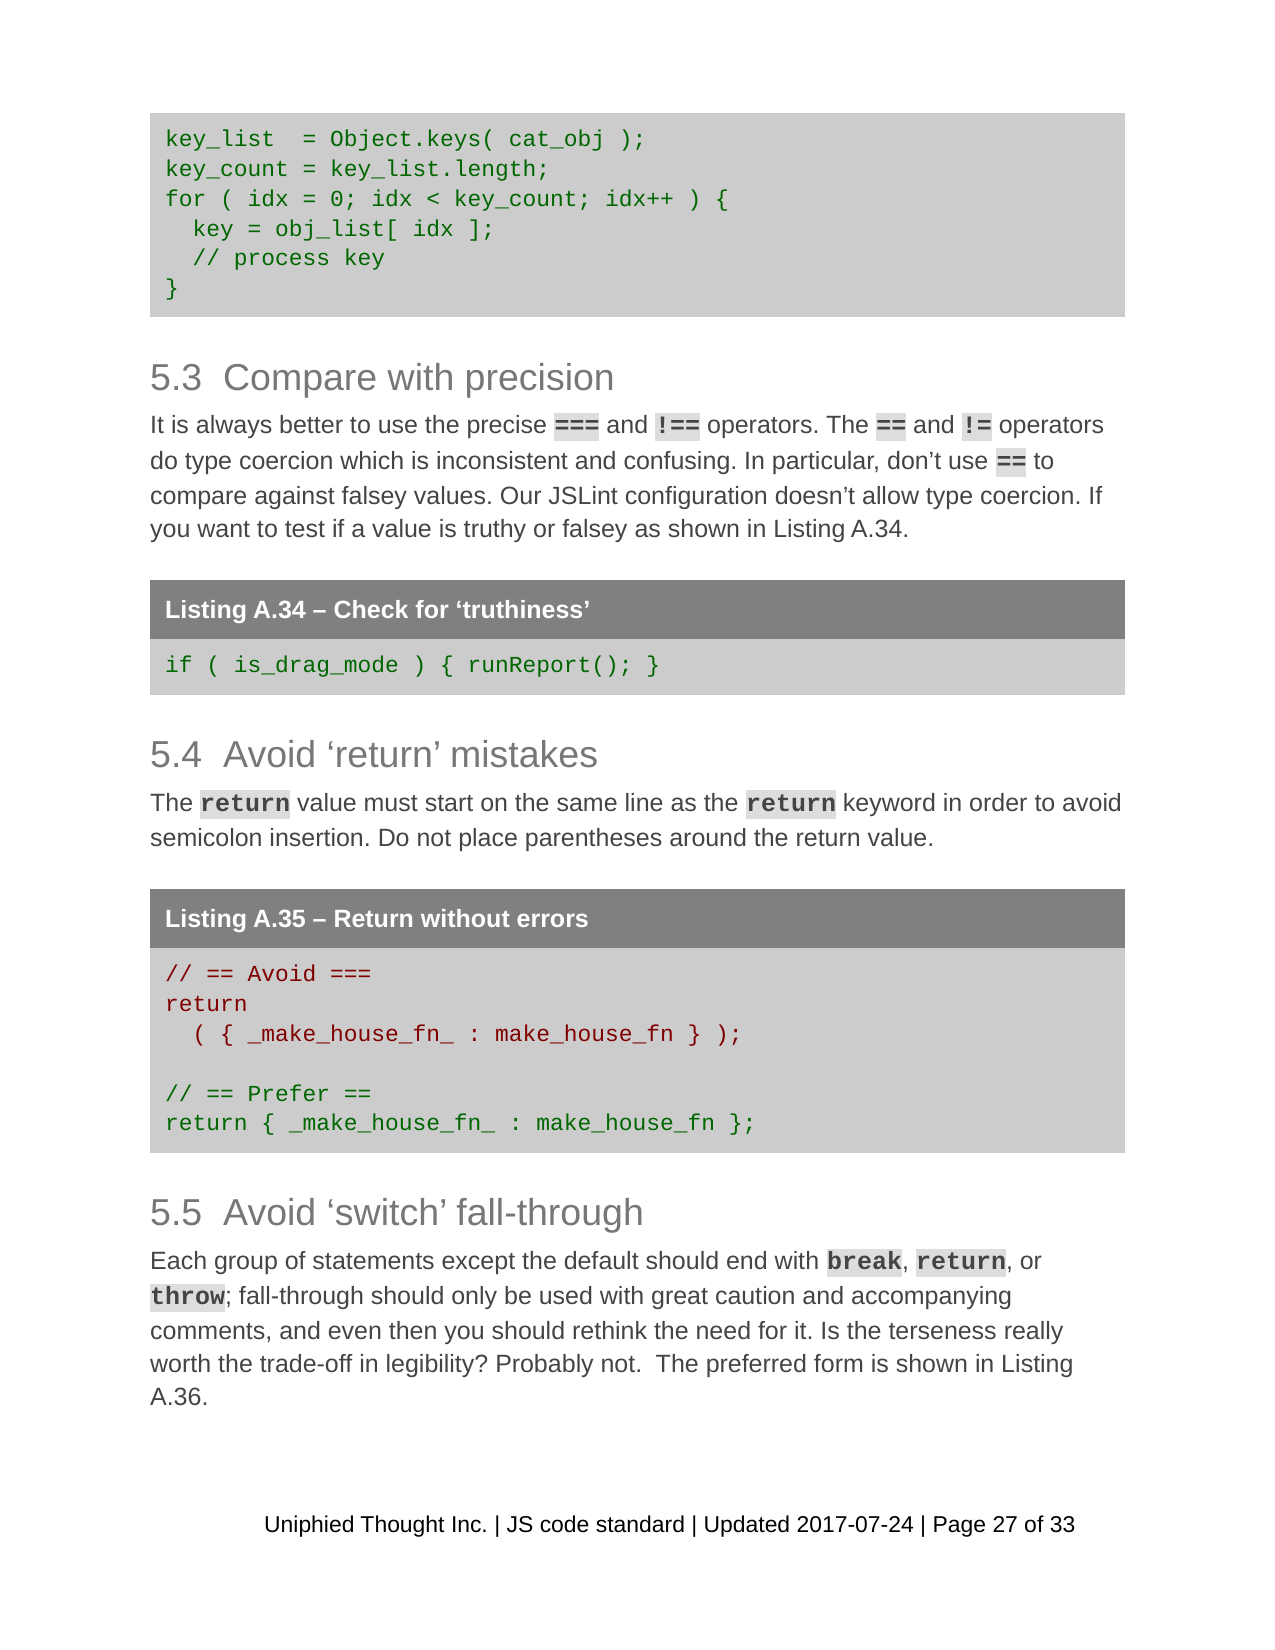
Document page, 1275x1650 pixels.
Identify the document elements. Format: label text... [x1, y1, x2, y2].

subtitle Compare with precision [150, 355, 1125, 398]
text The return value must start on the same line as the return keyword in order to avoid semicolon insertion. Do not place parentheses around the return value. [150, 788, 1125, 852]
table_header Listing A.35 – Return without errors [150, 889, 1125, 948]
table_cell if ( is_drag_mode ) { runReport(); } [150, 639, 1125, 695]
text It is always better to use the precise === and !== operators. The == and != operators do type coercion which is inconsistent and confusing. In particular, don’t use == to compare against falsey values. Our JSLint configuration doesn’t allow type coercion. If you want to test if a value is truthy or falsey as shown in Listing A.34. [150, 411, 1125, 543]
table_cell key_list = Object.keys( cat_obj ); key_count = key_list.length; for ( idx = 0; idx < key_count; idx++ ) { key = obj_list[ idx ]; // process key } [150, 113, 1125, 317]
text Each group of statements except the default should end with break, return, or throw; fall-through should only be used with great caution and accompanying comments, and even then you should rethink the need for it. Is the terseness really worth the trade-off in legibility? Probably not. The preferred form is shown in Listing A.36. [150, 1246, 1125, 1411]
table_cell // == Avoid === return ( { _make_house_fn_ : make_house_fn } ); // == Prefer == return { _make_house_fn_ : make_house_fn }; [150, 948, 1125, 1153]
subtitle Avoid ‘return’ mistakes [150, 732, 1125, 775]
table_header Listing A.34 – Check for ‘truthiness’ [150, 580, 1125, 639]
subtitle Avoid ‘switch’ fall-through [150, 1190, 1125, 1233]
